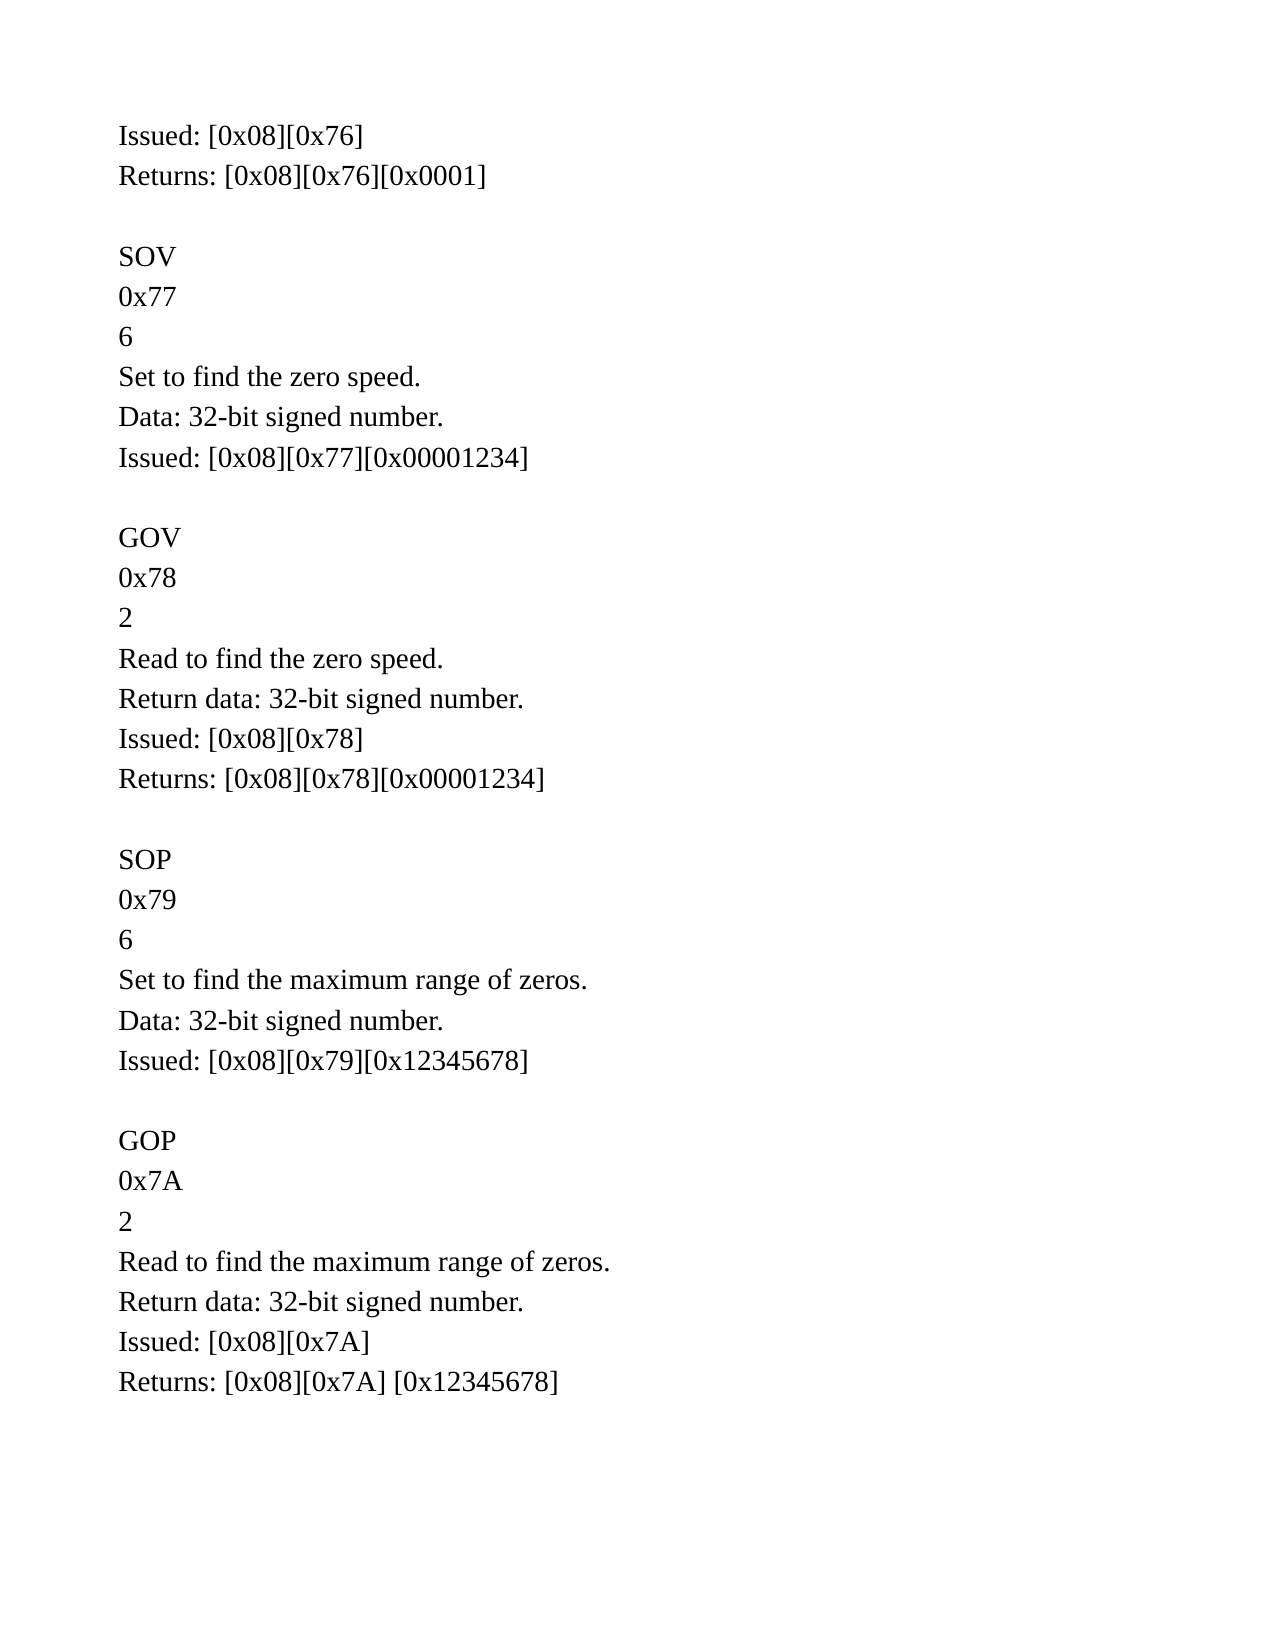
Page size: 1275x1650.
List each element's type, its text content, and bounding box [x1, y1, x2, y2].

text 0x77 [118, 279, 1157, 312]
text 6 [118, 922, 1157, 956]
text 0x78 [118, 560, 1157, 594]
text SOV [118, 239, 1157, 272]
text 6 [118, 319, 1157, 353]
text 0x7A [118, 1163, 1157, 1197]
text Data: 32-bit signed number. [118, 1003, 1157, 1036]
text Read to find the zero speed. [118, 641, 1157, 674]
text Issued: [0x08][0x77][0x00001234] [118, 440, 1157, 473]
text Returns: [0x08][0x7A] [0x12345678] [118, 1364, 1157, 1398]
text Set to find the maximum range of zeros. [118, 962, 1157, 996]
text Returns: [0x08][0x76][0x0001] [118, 158, 1157, 192]
text Issued: [0x08][0x79][0x12345678] [118, 1043, 1157, 1076]
text Read to find the maximum range of zeros. [118, 1244, 1157, 1277]
text 0x79 [118, 882, 1157, 916]
text 2 [118, 601, 1157, 634]
text Set to find the zero speed. [118, 359, 1157, 393]
text Return data: 32-bit signed number. [118, 681, 1157, 714]
text Return data: 32-bit signed number. [118, 1284, 1157, 1318]
text Returns: [0x08][0x78][0x00001234] [118, 761, 1157, 795]
text Data: 32-bit signed number. [118, 399, 1157, 433]
text GOV [118, 520, 1157, 554]
text Issued: [0x08][0x78] [118, 721, 1157, 755]
text Issued: [0x08][0x76] [118, 118, 1157, 152]
text SOP [118, 842, 1157, 875]
text 2 [118, 1204, 1157, 1237]
text Issued: [0x08][0x7A] [118, 1324, 1157, 1358]
text GOP [118, 1123, 1157, 1157]
